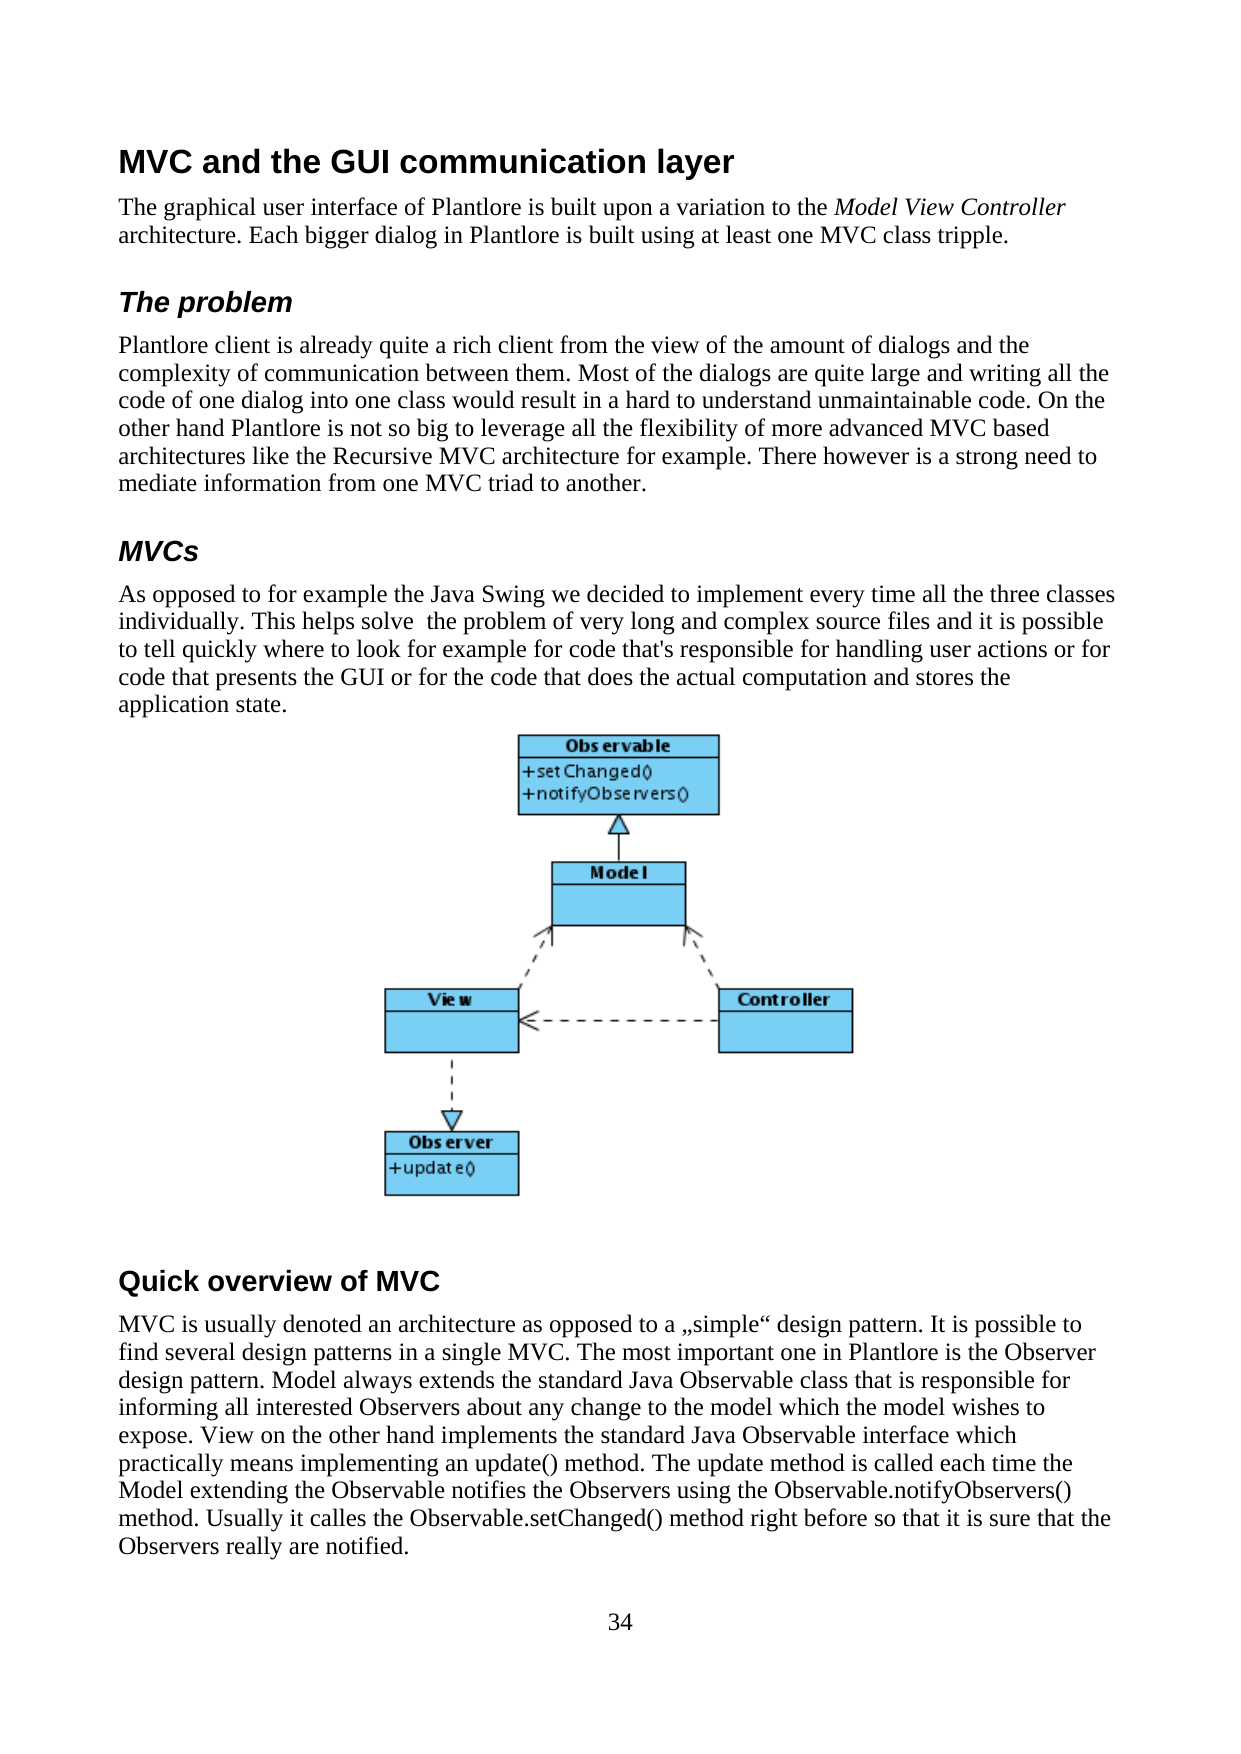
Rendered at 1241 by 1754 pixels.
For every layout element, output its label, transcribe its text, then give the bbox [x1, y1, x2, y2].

picture [383, 730, 857, 1201]
subtitle Quick overview of MVC [118, 1265, 1122, 1298]
text MVC is usually denoted an architecture as opposed to a „simple“ design pattern. It is possible to find several design patterns in a single MVC. The most important one in Plantlore is the Observer design pattern. Model always extends the standard Java Observable class that is responsible for informing all interested Observers about any change to the model which the model wishes to expose. View on the other hand implements the standard Java Observable interface which practically means implementing an update() method. The update method is called each time the Model extending the Observable notifies the Observers using the Observable.notifyObservers() method. Usually it calles the Observable.setChanged() method right before so that it is sure that the Observers really are notified. [118, 1310, 1122, 1560]
subtitle The problem [118, 286, 1122, 318]
text Plantlore client is already quite a rich client from the view of the amount of dialogs and the complexity of communication between them. Most of the dialogs are quite large and writing all the code of one dialog into one class would result in a hard to understand unmaintainable code. On the other hand Plantlore is not so big to leverage all the flexibility of more advanced MVC based architectures like the Recursive MVC architecture for example. There however is a strong need to mediate information from one MVC triad to another. [118, 331, 1122, 497]
subtitle MVC and the GUI communication layer [118, 143, 1122, 181]
text As opposed to for example the Java Swing we decided to implement every time all the three classes individually. This helps solve the problem of very long and complex source files and it is possible to tell quickly where to look for example for code that's responsible for handling user actions or for code that presents the GUI or for the code that does the actual computation and stores the application state. [118, 580, 1122, 718]
text The graphical user interface of Plantlore is built upon a variation to the Model View Controller architecture. Each bigger dialog in Plantlore is built using at least one MVC class tripple. [118, 193, 1122, 248]
subtitle MVCs [118, 535, 1122, 567]
